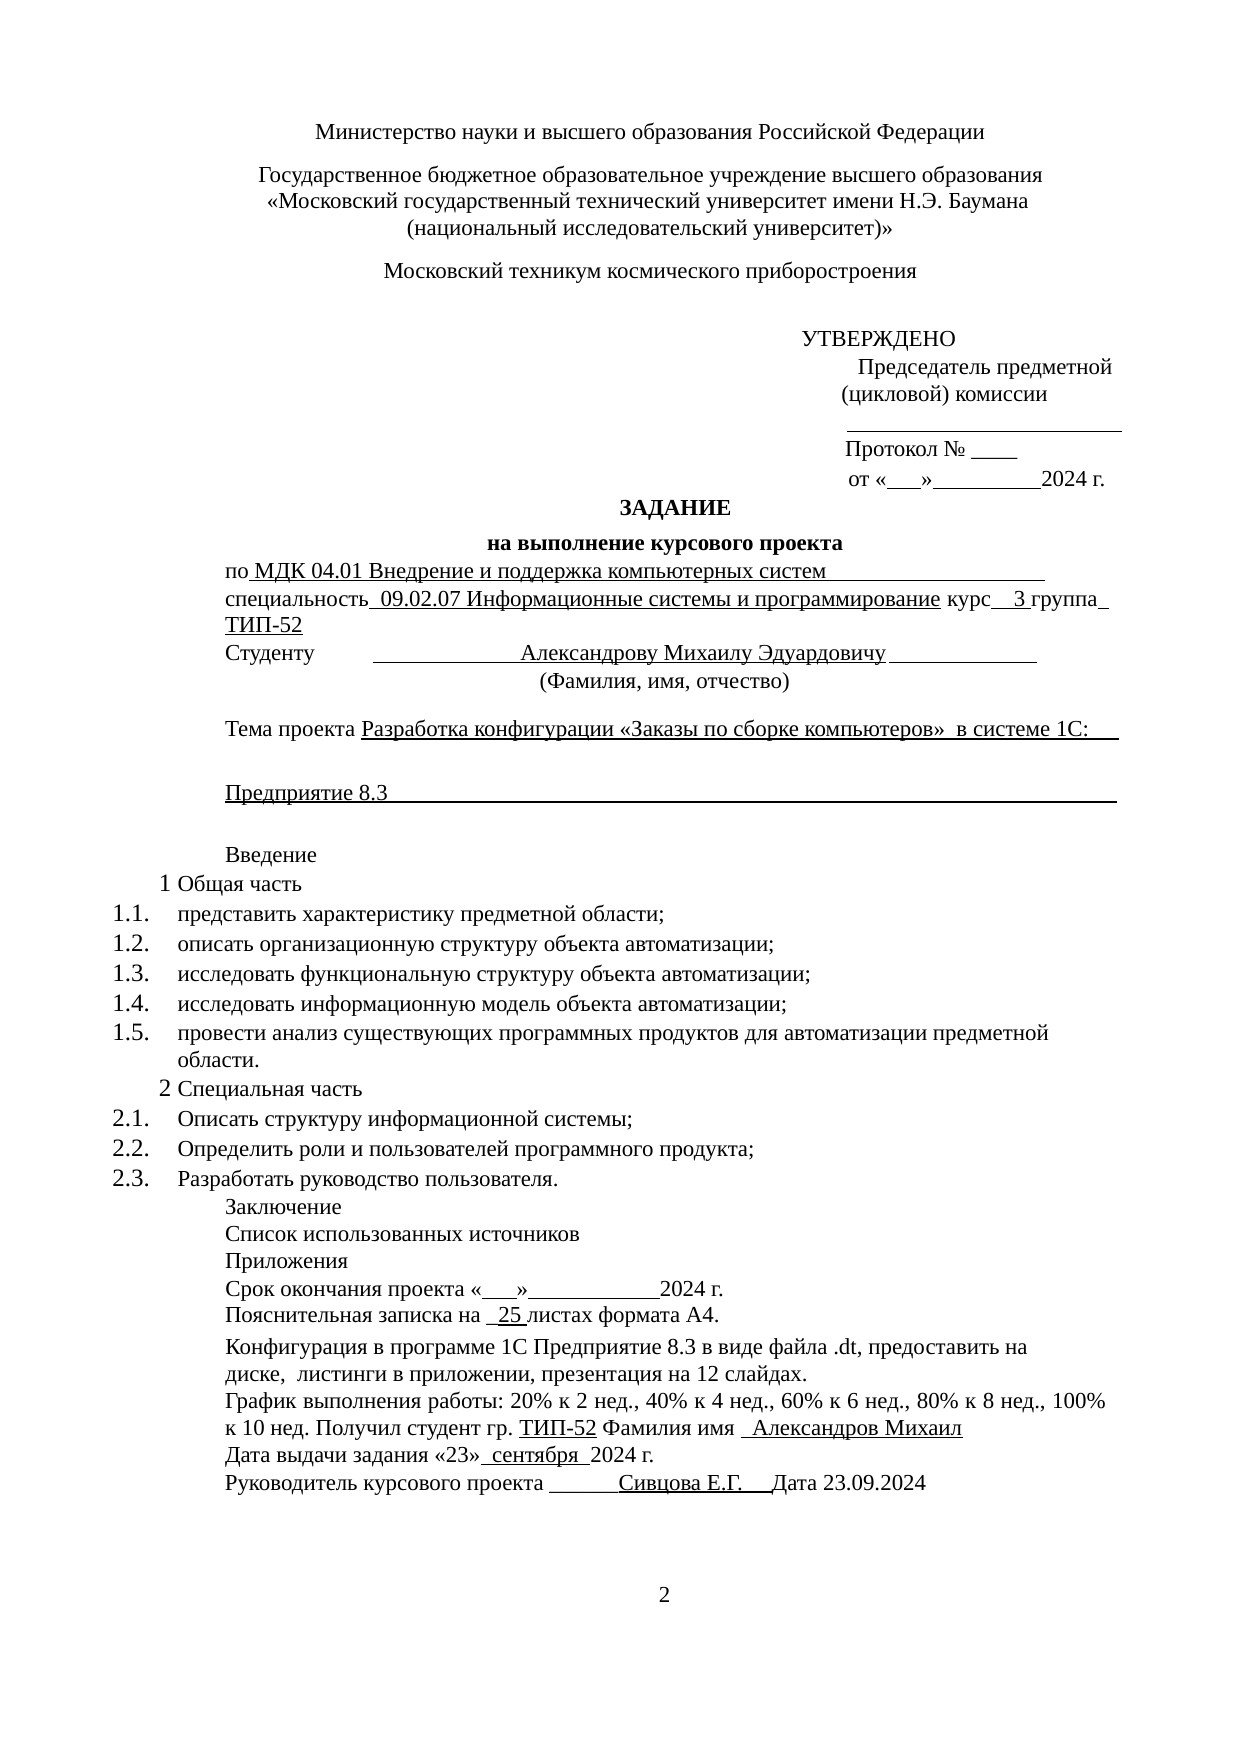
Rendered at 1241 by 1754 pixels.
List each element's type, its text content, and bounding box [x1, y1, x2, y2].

text (Фамилия, имя, отчество) [213, 667, 1122, 693]
text Протокол № ____ [177, 435, 1080, 461]
text Председатель предметной [177, 353, 1122, 379]
text Список использованных источников [225, 1220, 1107, 1246]
text Студенту Александрову Михаилу Эдуардовичу [225, 639, 1122, 665]
text ЗАДАНИЕ [353, 494, 1107, 520]
text на выполнение курсового проекта [214, 529, 1122, 556]
text диске, листинги в приложении, презентация на 12 слайдах. [196, 1360, 1107, 1386]
text Руководитель курсового проекта ______Сивцова Е.Г. Дата 23.09.2024 [224, 1469, 1122, 1495]
text УТВЕРЖДЕНО [272, 326, 1107, 352]
text от « » 2024 г. [177, 464, 1128, 491]
list представить характеристику предметной области; [112, 898, 1107, 927]
text Предприятие 8.3 [225, 778, 1122, 805]
list Описать структуру информационной системы; [112, 1103, 1107, 1132]
text График выполнения работы: 20% к 2 нед., 40% к 4 нед., 60% к 6 нед., 80% к 8 нед., 100% к 10 нед. Получил студент гр. ТИП-52 Фамилия имя Александров Михаил [225, 1387, 1107, 1440]
list исследовать информационную модель объекта автоматизации; [112, 988, 1107, 1016]
text Приложения [225, 1247, 1107, 1274]
text Конфигурация в программе 1С Предприятие 8.3 в виде файла .dt, предоставить на [196, 1333, 1107, 1359]
text Дата выдачи задания «23» сентября 2024 г. [225, 1441, 883, 1468]
text Московский техникум космического приборостроения [213, 257, 1093, 284]
text Министерство науки и высшего образования Российской Федерации [213, 118, 1092, 144]
text Тема проекта Разработка конфигурации «Заказы по сборке компьютеров» в системе 1С: [225, 716, 1122, 742]
text (национальный исследовательский университет)» [213, 214, 1092, 241]
text Срок окончания проекта « » 2024 г. [225, 1275, 1122, 1301]
list Общая часть [158, 868, 1107, 897]
text Пояснительная записка на _25 листах формата А4. [225, 1301, 1107, 1328]
list провести анализ существующих программных продуктов для автоматизации предметной области. [112, 1017, 1107, 1072]
text специальность 09.02.07 Информационные системы и программирование курс 3 группа ТИП-52 [225, 585, 1122, 637]
list Определить роли и пользователей программного продукта; [112, 1133, 1107, 1162]
text Заключение [225, 1193, 1107, 1219]
text (цикловой) комиссии [177, 380, 1122, 407]
list описать организационную структуру объекта автоматизации; [112, 928, 1107, 957]
text Введение [225, 841, 1107, 867]
text по МДК 04.01 Внедрение и поддержка компьютерных систем [225, 557, 1122, 583]
list Разработать руководство пользователя. [112, 1163, 1107, 1192]
list исследовать функциональную структуру объекта автоматизации; [112, 958, 1107, 987]
text Государственное бюджетное образовательное учреждение высшего образования «Московский государственный технический университет имени Н.Э. Баумана [213, 161, 1088, 214]
list Специальная часть [158, 1073, 1107, 1102]
